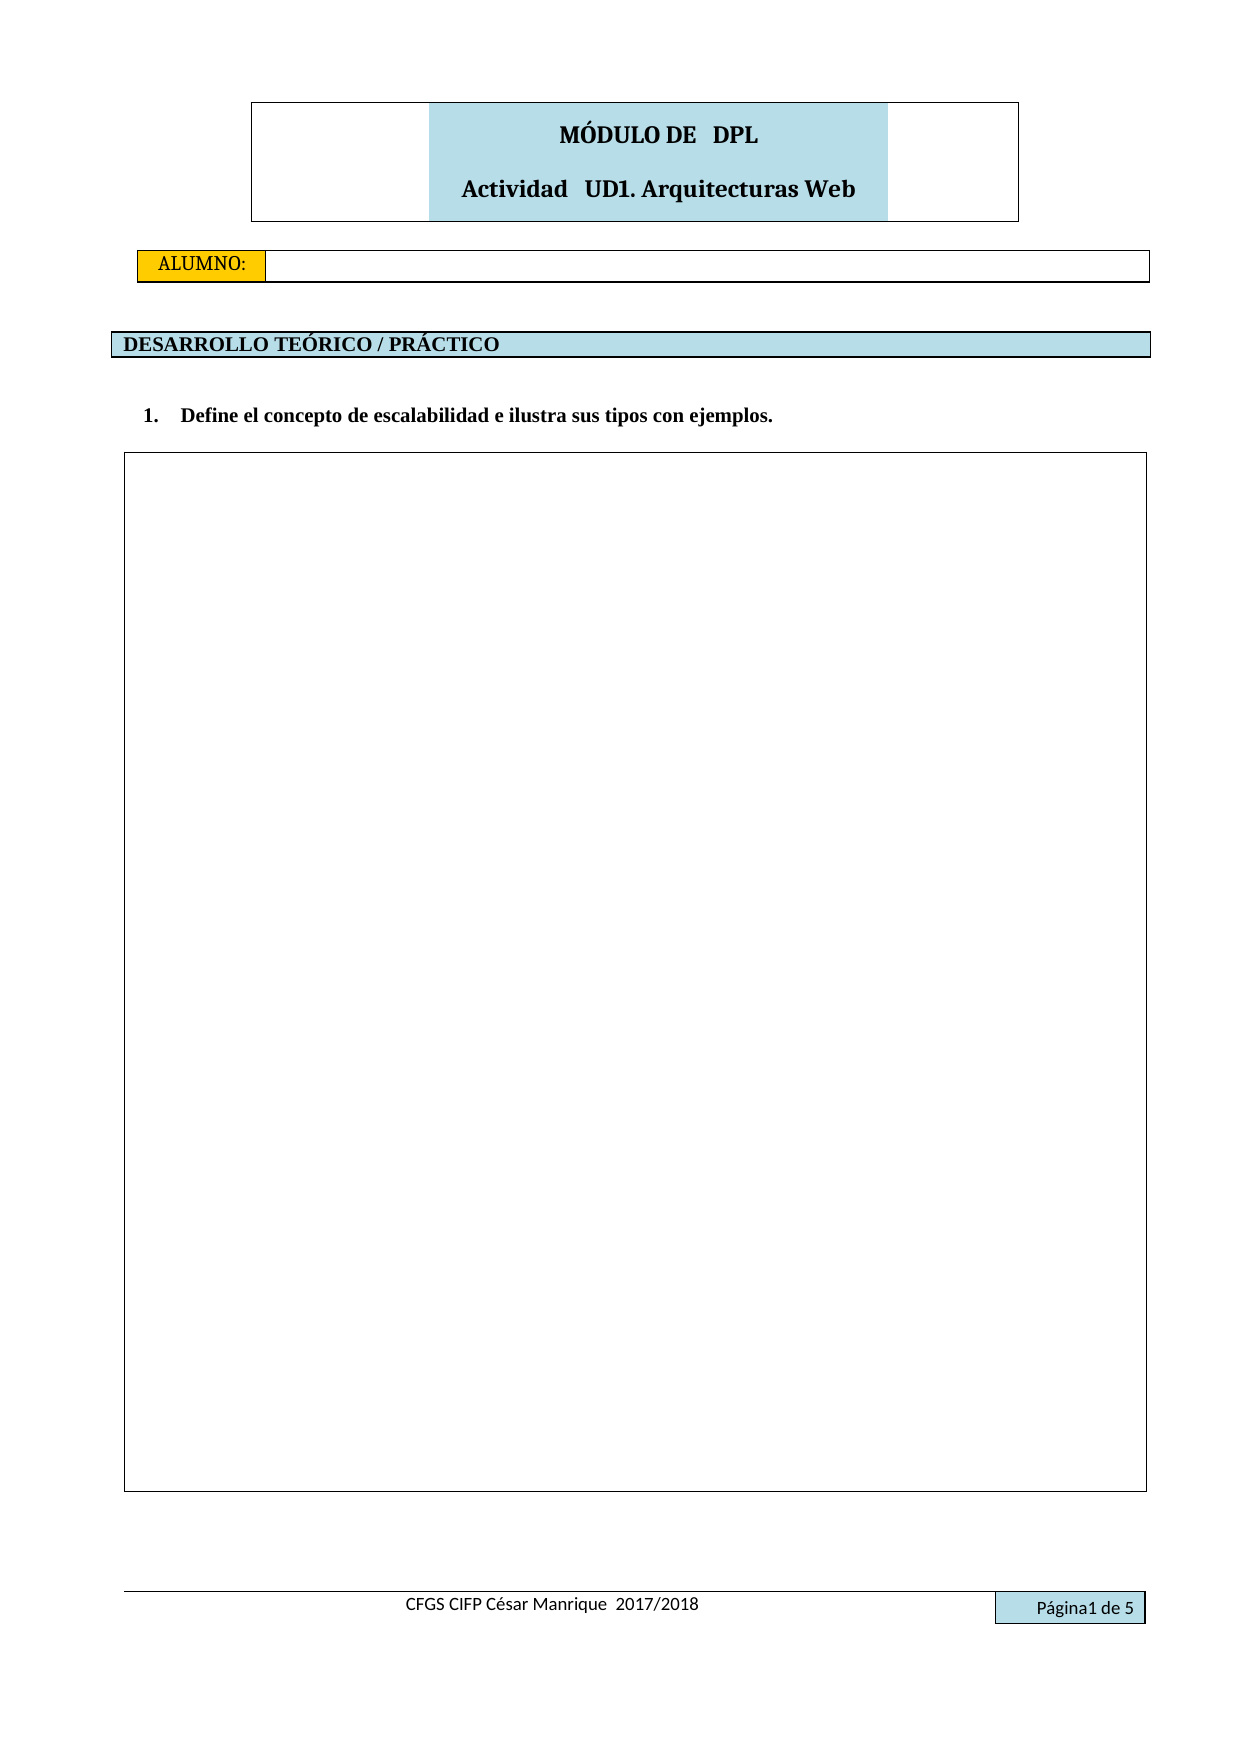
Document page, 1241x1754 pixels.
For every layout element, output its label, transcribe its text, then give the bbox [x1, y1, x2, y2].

list Define el concepto de escalabilidad e ilustra sus tipos con ejemplos. [143, 403, 1146, 427]
table_header [112, 307, 1150, 331]
table_header [125, 453, 1146, 1491]
table_header ALUMNO: [138, 251, 265, 281]
table_header [266, 251, 1149, 281]
table_cell DESARROLLO TEÓRICO / PRÁCTICO [112, 333, 1150, 356]
